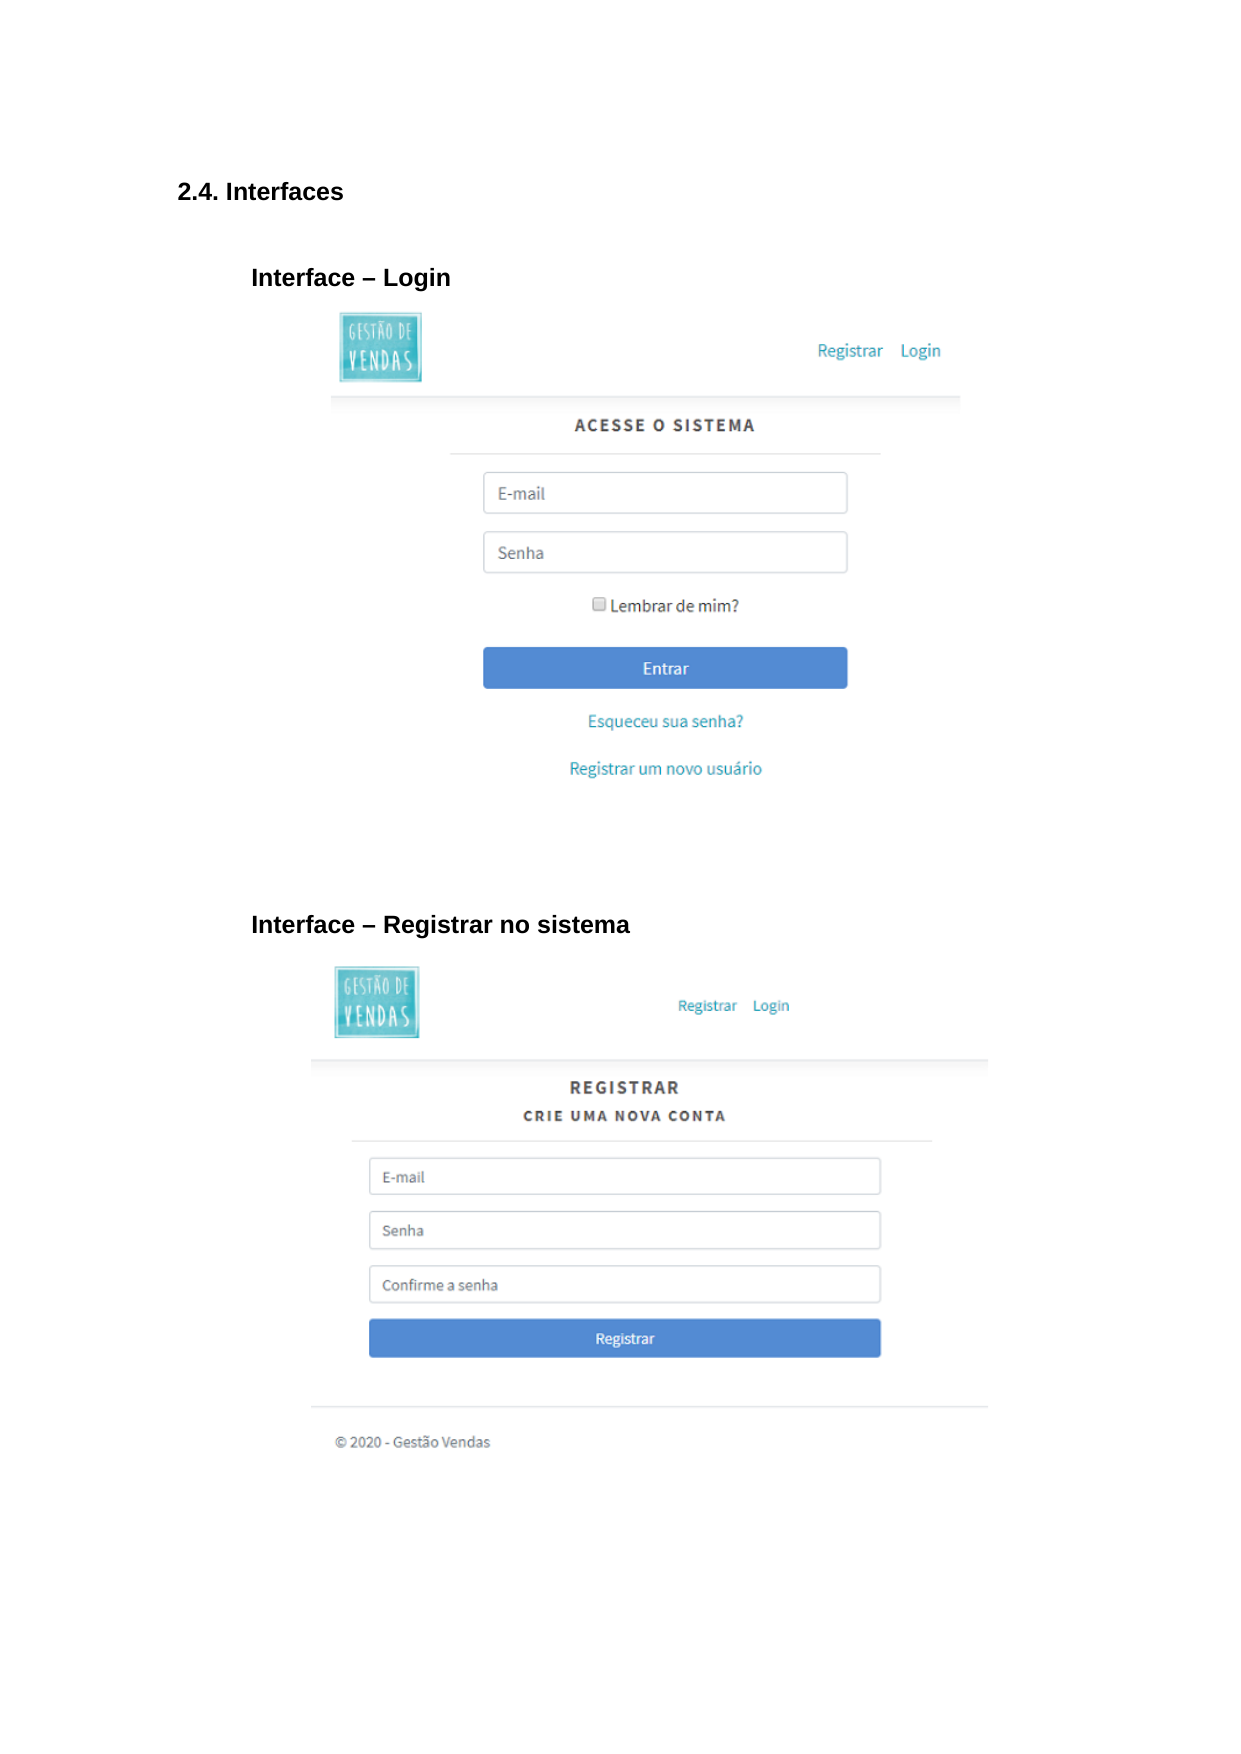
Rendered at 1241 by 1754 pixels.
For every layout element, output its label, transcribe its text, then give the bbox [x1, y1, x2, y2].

text Interface – Registrar no sistema [177, 910, 1122, 939]
picture [311, 953, 989, 1469]
picture [330, 306, 969, 812]
subtitle 2.4. Interfaces [177, 177, 1122, 206]
text Interface – Login [177, 263, 1122, 292]
